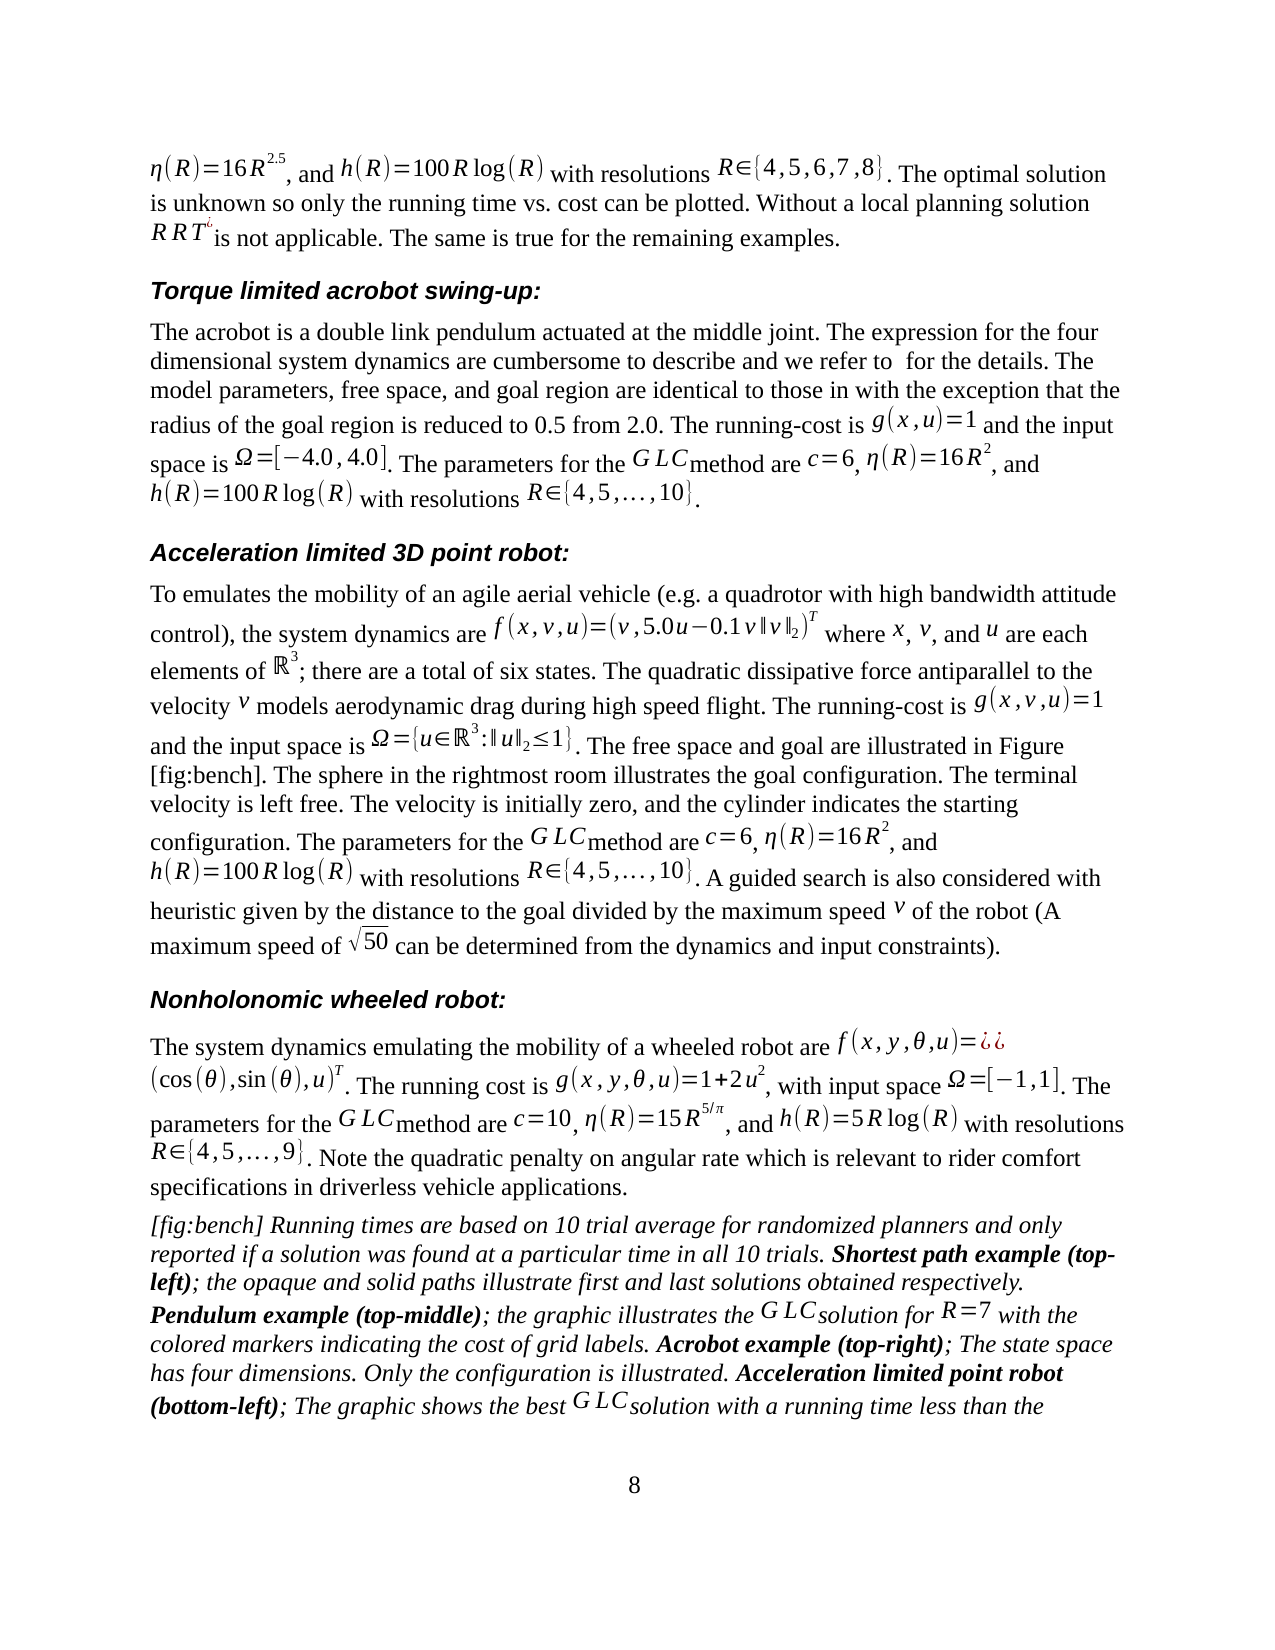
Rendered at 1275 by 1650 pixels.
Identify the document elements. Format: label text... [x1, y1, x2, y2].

text [fig:bench] Running times are based on 10 trial average for randomized planners and only reported if a solution was found at a particular time in all 10 trials. Shortest path example (top-left); the opaque and solid paths illustrate first and last solutions obtained respectively. Pendulum example (top-middle); the graphic illustrates the solution for with the colored markers indicating the cost of grid labels. Acrobot example (top-right); The state space has four dimensions. Only the configuration is illustrated. Acceleration limited point robot (bottom-left); The graphic shows the best solution with a running time less than the [150, 1210, 1125, 1420]
text The system dynamics are with the running-cost and input space . The free space is modeled as . The initial state is and the goal region is . The parameters for the method are , , and with resolutions . The optimal solution is unknown so only the running time vs. cost can be plotted. Without a local planning solution is not applicable. The same is true for the remaining examples. [150, 150, 1125, 251]
text To emulates the mobility of an agile aerial vehicle (e.g. a quadrotor with high bandwidth attitude control), the system dynamics are where , , and are each elements of ; there are a total of six states. The quadratic dissipative force antiparallel to the velocity models aerodynamic drag during high speed flight. The running-cost is and the input space is . The free space and goal are illustrated in Figure [fig:bench]. The sphere in the rightmost room illustrates the goal configuration. The terminal velocity is left free. The velocity is initially zero, and the cylinder indicates the starting configuration. The parameters for the method are , , and with resolutions . A guided search is also considered with heuristic given by the distance to the goal divided by the maximum speed of the robot (A maximum speed of can be determined from the dynamics and input constraints). [150, 579, 1125, 960]
text The acrobot is a double link pendulum actuated at the middle joint. The expression for the four dimensional system dynamics are cumbersome to describe and we refer to for the details. The model parameters, free space, and goal region are identical to those in with the exception that the radius of the goal region is reduced to 0.5 from 2.0. The running-cost is and the input space is . The parameters for the method are , , and with resolutions . [150, 317, 1125, 513]
subtitle Acceleration limited 3D point robot: [150, 538, 1125, 566]
subtitle Nonholonomic wheeled robot: [150, 985, 1125, 1013]
text The system dynamics emulating the mobility of a wheeled robot are . The running cost is , with input space . The parameters for the method are , , and with resolutions . Note the quadratic penalty on angular rate which is relevant to rider comfort specifications in driverless vehicle applications. [150, 1026, 1125, 1201]
subtitle Torque limited acrobot swing-up: [150, 276, 1125, 305]
